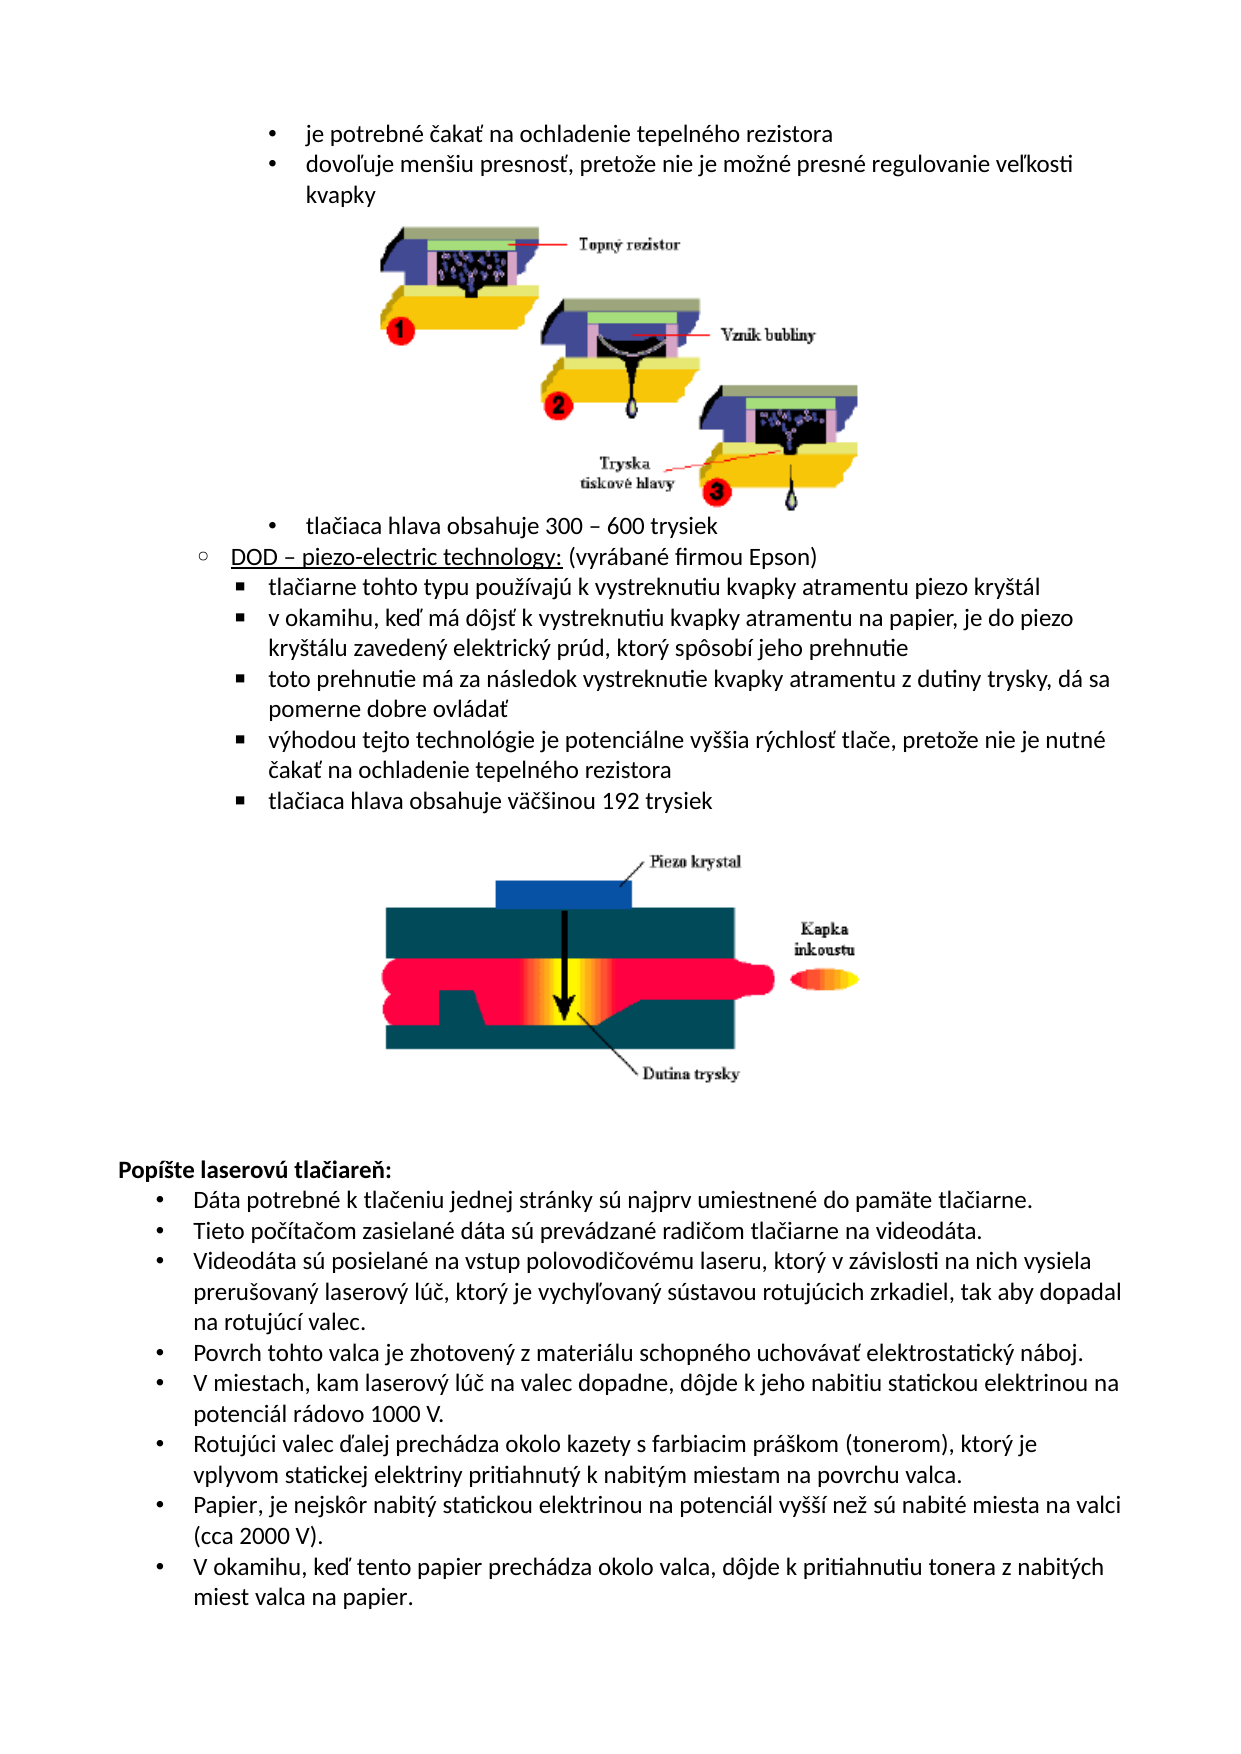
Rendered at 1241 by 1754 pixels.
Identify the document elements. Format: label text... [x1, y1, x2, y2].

list DOD – piezo-electric technology: (vyrábané firmou Epson) [193, 541, 1122, 571]
list Tieto počítačom zasielané dáta sú prevádzané radičom tlačiarne na videodáta. [156, 1215, 1122, 1246]
list tlačiarne tohto typu používajú k vystreknutiu kvapky atramentu piezo kryštál [231, 571, 1122, 602]
list V okamihu, keď tento papier prechádza okolo valca, dôjde k pritiahnutiu tonera z nabitých miest valca na papier. [156, 1551, 1122, 1612]
list Papier, je nejskôr nabitý statickou elektrinou na potenciál vyšší než sú nabité miesta na valci (cca 2000 V). [156, 1490, 1122, 1551]
list je potrebné čakať na ochladenie tepelného rezistora [268, 118, 1122, 149]
list dovoľuje menšiu presnosť, pretože nie je možné presné regulovanie veľkosti kvapky [268, 149, 1122, 210]
list Dáta potrebné k tlačeniu jednej stránky sú najprv umiestnené do pamäte tlačiarne. [156, 1184, 1122, 1215]
list v okamihu, keď má dôjsť k vystreknutiu kvapky atramentu na papier, je do piezo kryštálu zavedený elektrický prúd, ktorý spôsobí jeho prehnutie [231, 602, 1122, 663]
list tlačiaca hlava obsahuje 300 – 600 trysiek [268, 210, 1122, 541]
list Rotujúci valec ďalej prechádza okolo kazety s farbiacim práškom (tonerom), ktorý je vplyvom statickej elektriny pritiahnutý k nabitým miestam na povrchu valca. [156, 1429, 1122, 1490]
list toto prehnutie má za následok vystreknutie kvapky atramentu z dutiny trysky, dá sa pomerne dobre ovládať [231, 663, 1122, 724]
list tlačiaca hlava obsahuje väčšinou 192 trysiek [231, 785, 1122, 816]
list výhodou tejto technológie je potenciálne vyššia rýchlosť tlače, pretože nie je nutné čakať na ochladenie tepelného rezistora [231, 724, 1122, 785]
list V miestach, kam laserový lúč na valec dopadne, dôjde k jeho nabitiu statickou elektrinou na potenciál rádovo 1000 V. [156, 1368, 1122, 1429]
list Povrch tohto valca je zhotovený z materiálu schopného uchovávať elektrostatický náboj. [156, 1337, 1122, 1368]
text Popíšte laserovú tlačiareň: [118, 1154, 1122, 1184]
list Videodáta sú posielané na vstup polovodičovému laseru, ktorý v závislosti na nich vysiela prerušovaný laserový lúč, ktorý je vychyľovaný sústavou rotujúcich zrkadiel, tak aby dopadal na rotujúcí valec. [156, 1246, 1122, 1337]
